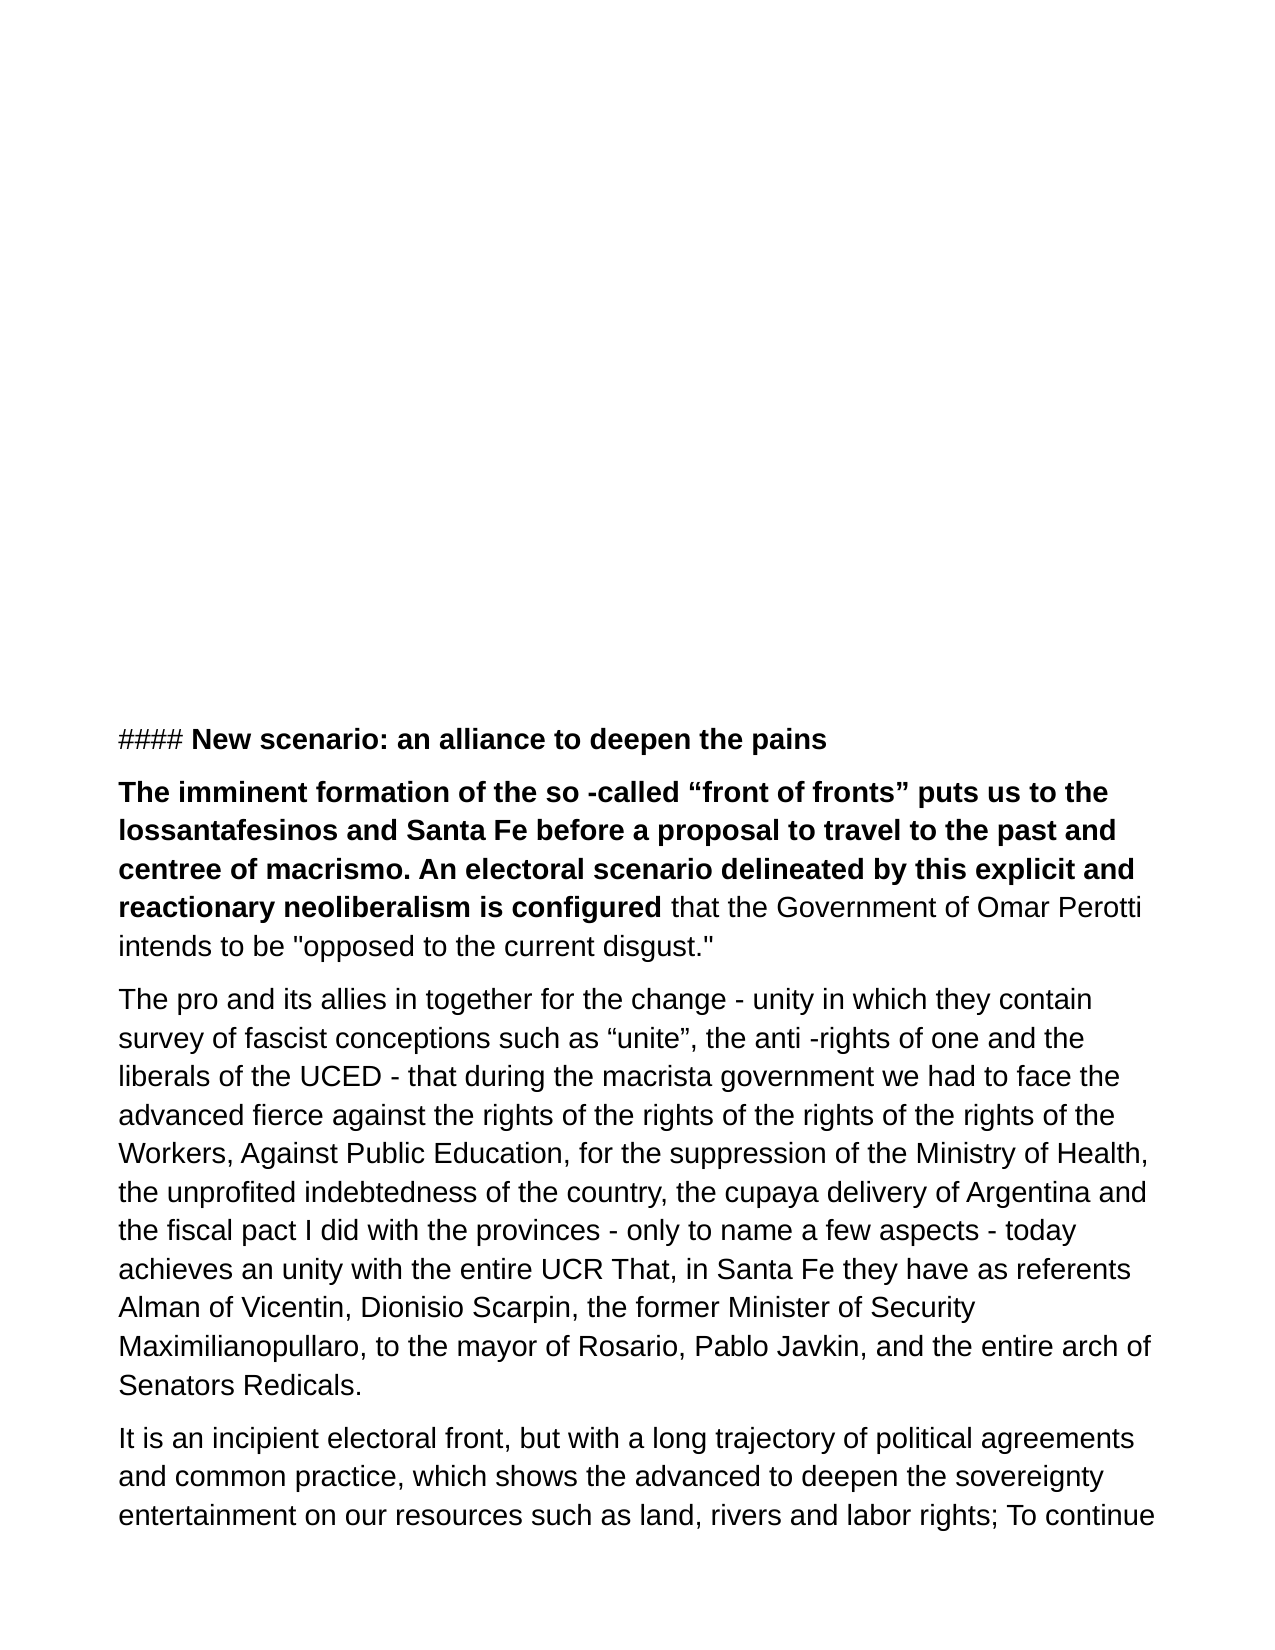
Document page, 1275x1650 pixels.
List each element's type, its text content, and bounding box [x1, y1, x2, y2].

text The imminent formation of the so -called “front of fronts” puts us to the lossantafesinos and Santa Fe before a proposal to travel to the past and centree of macrismo. An electoral scenario delineated by this explicit and reactionary neoliberalism is configured that the Government of Omar Perotti intends to be "opposed to the current disgust." [118, 775, 1157, 963]
text It is an incipient electoral front, but with a long trajectory of political agreements and common practice, which shows the advanced to deepen the sovereignty entertainment on our resources such as land, rivers and labor rights; To continue [118, 1421, 1157, 1531]
text #### New scenario: an alliance to deepen the pains [118, 118, 1157, 755]
text The pro and its allies in together for the change - unity in which they contain survey of fascist conceptions such as “unite”, the anti -rights of one and the liberals of the UCED - that during the macrista government we had to face the advanced fierce against the rights of the rights of the rights of the rights of the Workers, Against Public Education, for the suppression of the Ministry of Health, the unprofited indebtedness of the country, the cupaya delivery of Argentina and the fiscal pact I did with the provinces - only to name a few aspects - today achieves an unity with the entire UCR That, in Santa Fe they have as referents Alman of Vicentin, Dionisio Scarpin, the former Minister of Security Maximilianopullaro, to the mayor of Rosario, Pablo Javkin, and the entire arch of Senators Redicals. [118, 982, 1157, 1401]
